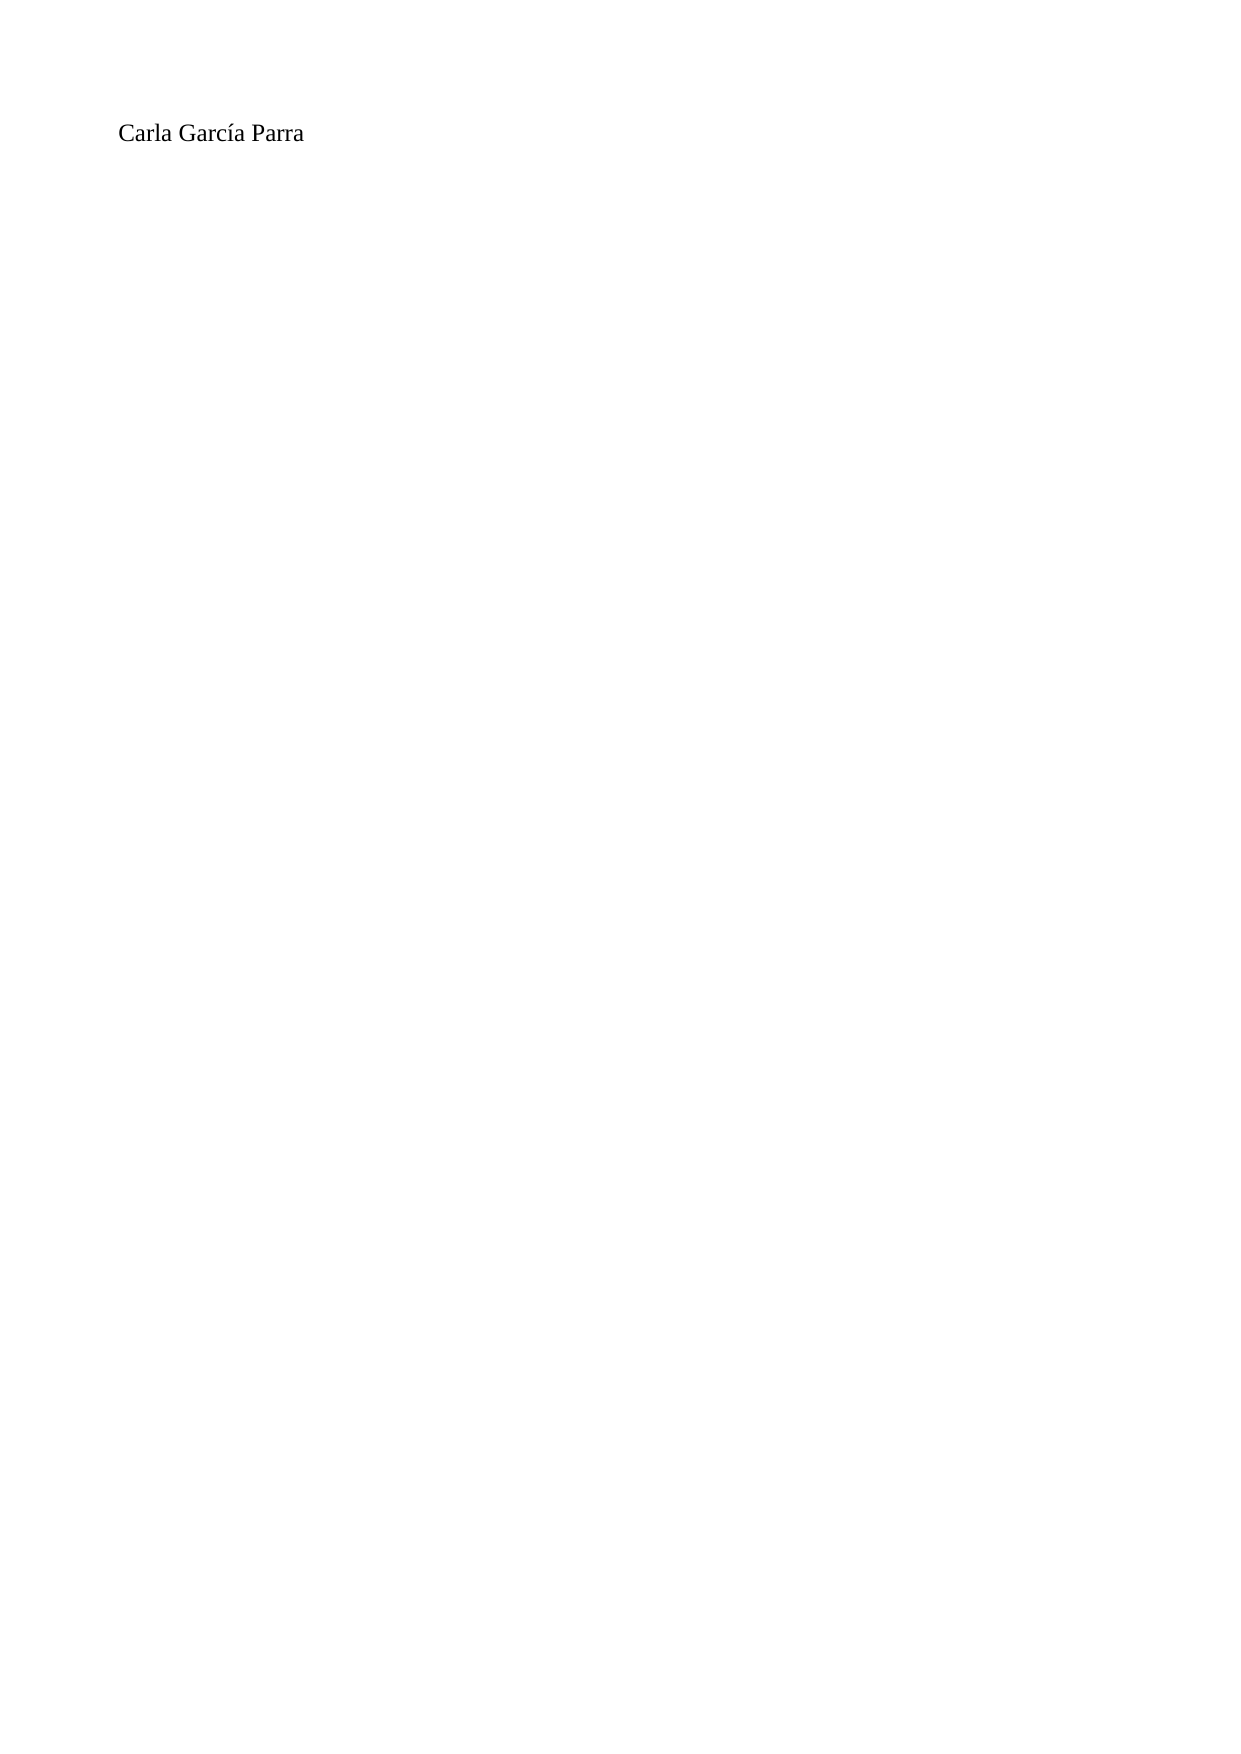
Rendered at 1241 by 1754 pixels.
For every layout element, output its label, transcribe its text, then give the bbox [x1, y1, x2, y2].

text Carla García Parra [118, 118, 1122, 147]
